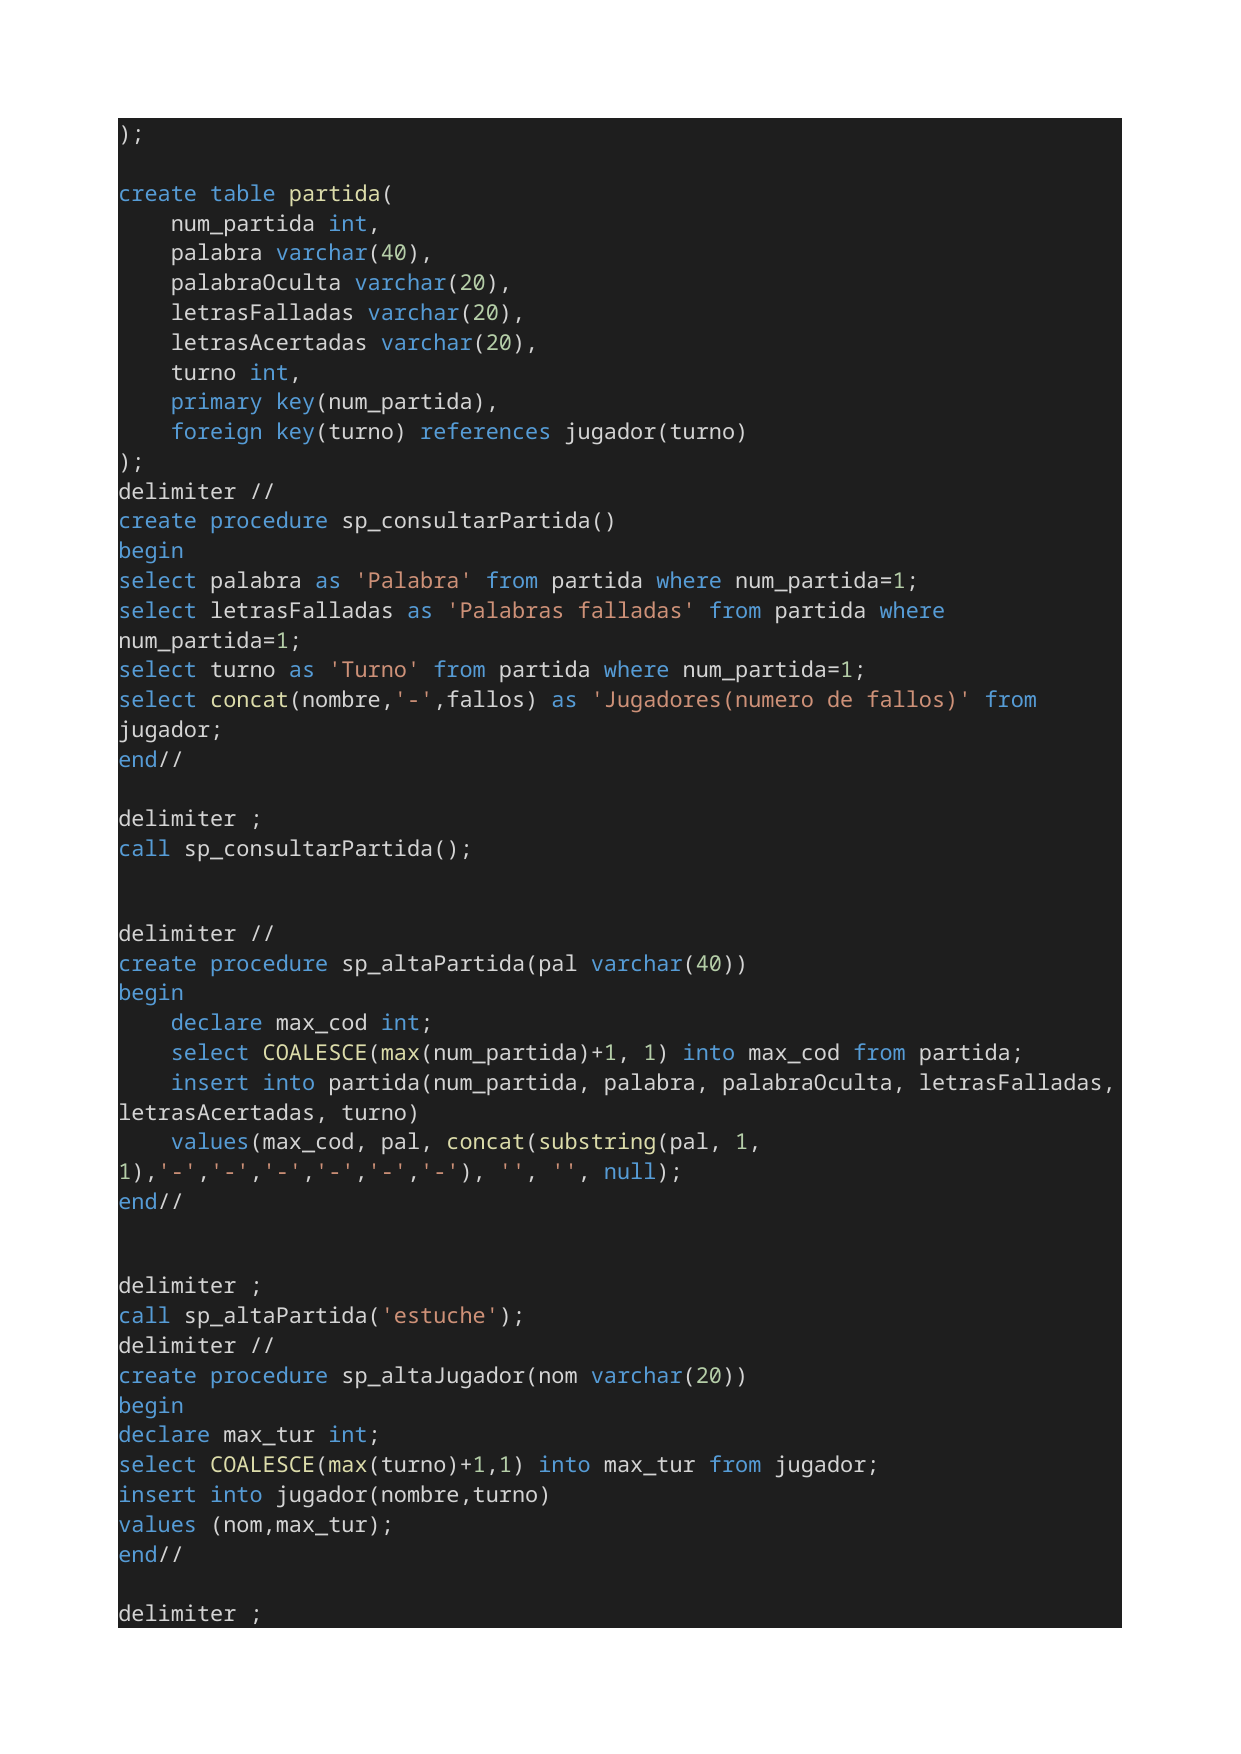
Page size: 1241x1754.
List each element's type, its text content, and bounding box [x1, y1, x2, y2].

text letrasAcertadas varchar(20), [118, 327, 1122, 356]
text call sp_consultarPartida(); [118, 833, 1122, 863]
text ); [118, 118, 1122, 148]
text declare max_cod int; [118, 1007, 1122, 1037]
text end// [118, 744, 1122, 773]
text select letrasFalladas as 'Palabras falladas' from partida where num_partida=1; [118, 595, 1122, 654]
text palabra varchar(40), [118, 237, 1122, 267]
text ); [118, 446, 1122, 476]
text delimiter ; [118, 1270, 1122, 1300]
text declare max_tur int; [118, 1419, 1122, 1449]
text letrasFalladas varchar(20), [118, 297, 1122, 327]
text end// [118, 1186, 1122, 1216]
text insert into jugador(nombre,turno) [118, 1479, 1122, 1509]
text delimiter ; [118, 1598, 1122, 1628]
text end// [118, 1538, 1122, 1568]
text turno int, [118, 356, 1122, 386]
text palabraOculta varchar(20), [118, 267, 1122, 297]
text create procedure sp_altaJugador(nom varchar(20)) [118, 1360, 1122, 1389]
text values (nom,max_tur); [118, 1509, 1122, 1538]
text create procedure sp_altaPartida(pal varchar(40)) [118, 947, 1122, 977]
text begin [118, 977, 1122, 1007]
text select COALESCE(max(num_partida)+1, 1) into max_cod from partida; [118, 1037, 1122, 1067]
text foreign key(turno) references jugador(turno) [118, 416, 1122, 446]
text delimiter ; [118, 803, 1122, 833]
text select palabra as 'Palabra' from partida where num_partida=1; [118, 565, 1122, 595]
text begin [118, 535, 1122, 565]
text create procedure sp_consultarPartida() [118, 505, 1122, 535]
text num_partida int, [118, 207, 1122, 237]
text primary key(num_partida), [118, 386, 1122, 416]
text delimiter // [118, 918, 1122, 947]
text select turno as 'Turno' from partida where num_partida=1; [118, 654, 1122, 684]
text create table partida( [118, 178, 1122, 207]
text select COALESCE(max(turno)+1,1) into max_tur from jugador; [118, 1449, 1122, 1479]
text begin [118, 1389, 1122, 1419]
text call sp_altaPartida('estuche'); [118, 1300, 1122, 1330]
text delimiter // [118, 1330, 1122, 1360]
text insert into partida(num_partida, palabra, palabraOculta, letrasFalladas, letrasAcertadas, turno) [118, 1067, 1122, 1126]
text values(max_cod, pal, concat(substring(pal, 1, 1),'-','-','-','-','-','-'), '', '', null); [118, 1126, 1122, 1186]
text delimiter // [118, 476, 1122, 505]
text select concat(nombre,'-',fallos) as 'Jugadores(numero de fallos)' from jugador; [118, 684, 1122, 744]
